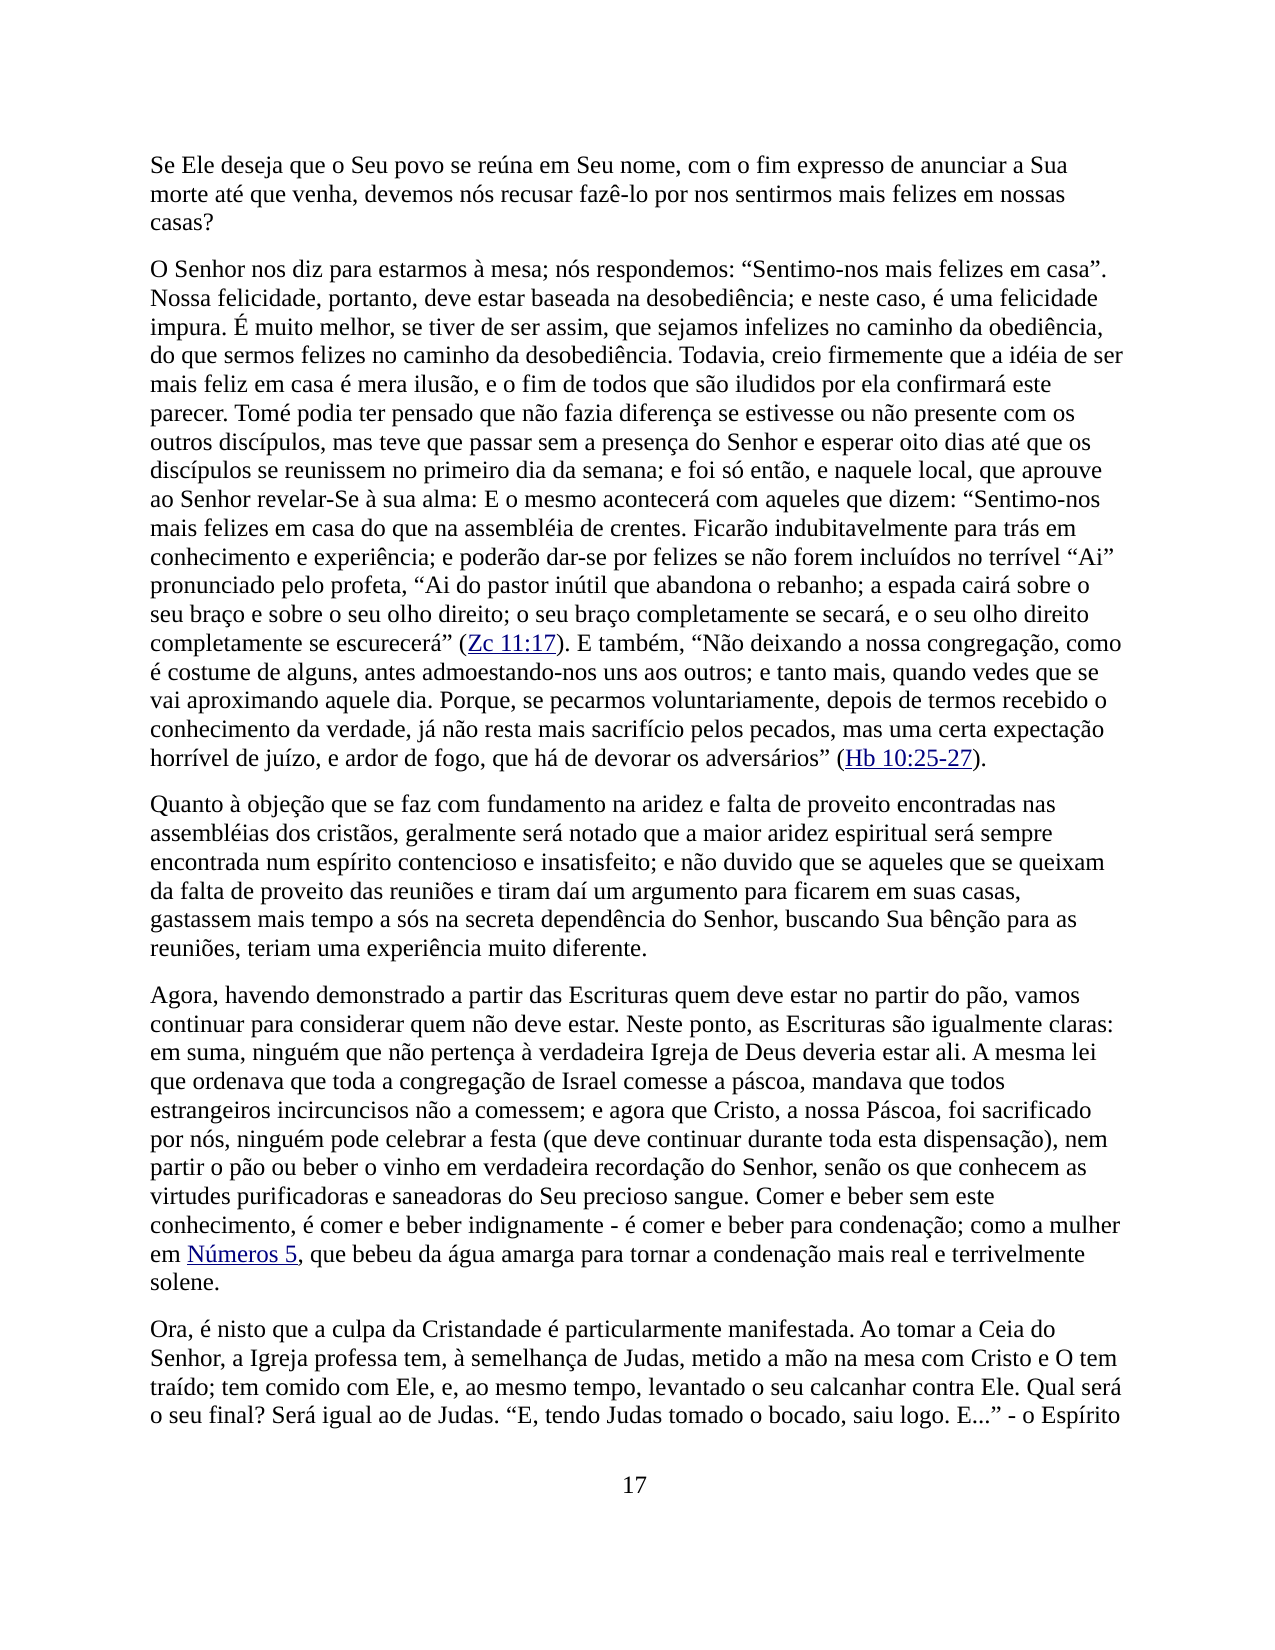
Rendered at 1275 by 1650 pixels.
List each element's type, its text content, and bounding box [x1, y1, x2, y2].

text Se Ele deseja que o Seu povo se reúna em Seu nome, com o fim expresso de anunciar a Sua morte até que venha, devemos nós recusar fazê-lo por nos sentirmos mais felizes em nossas casas? [150, 150, 1125, 236]
text Quanto à objeção que se faz com fundamento na aridez e falta de proveito encontradas nas assembléias dos cristãos, geralmente será notado que a maior aridez espiritual será sempre encontrada num espírito contencioso e insatisfeito; e não duvido que se aqueles que se queixam da falta de proveito das reuniões e tiram daí um argumento para ficarem em suas casas, gastassem mais tempo a sós na secreta dependência do Senhor, buscando Sua bênção para as reuniões, teriam uma experiência muito diferente. [150, 789, 1125, 962]
text Ora, é nisto que a culpa da Cristandade é particularmente manifestada. Ao tomar a Ceia do Senhor, a Igreja professa tem, à semelhança de Judas, metido a mão na mesa com Cristo e O tem traído; tem comido com Ele, e, ao mesmo tempo, levantado o seu calcanhar contra Ele. Qual será o seu final? Será igual ao de Judas. “E, tendo Judas tomado o bocado, saiu logo. E...” - o Espírito [150, 1314, 1125, 1429]
text Agora, havendo demonstrado a partir das Escrituras quem deve estar no partir do pão, vamos continuar para considerar quem não deve estar. Neste ponto, as Escrituras são igualmente claras: em suma, ninguém que não pertença à verdadeira Igreja de Deus deveria estar ali. A mesma lei que ordenava que toda a congregação de Israel comesse a páscoa, mandava que todos estrangeiros incircuncisos não a comessem; e agora que Cristo, a nossa Páscoa, foi sacrificado por nós, ninguém pode celebrar a festa (que deve continuar durante toda esta dispensação), nem partir o pão ou beber o vinho em verdadeira recordação do Senhor, senão os que conhecem as virtudes purificadoras e saneadoras do Seu precioso sangue. Comer e beber sem este conhecimento, é comer e beber indignamente - é comer e beber para condenação; como a mulher em Números 5, que bebeu da água amarga para tornar a condenação mais real e terrivelmente solene. [150, 980, 1125, 1296]
text O Senhor nos diz para estarmos à mesa; nós respondemos: “Sentimo-nos mais felizes em casa”. Nossa felicidade, portanto, deve estar baseada na desobediência; e neste caso, é uma felicidade impura. É muito melhor, se tiver de ser assim, que sejamos infelizes no caminho da obediência, do que sermos felizes no caminho da desobediência. Todavia, creio firmemente que a idéia de ser mais feliz em casa é mera ilusão, e o fim de todos que são iludidos por ela confirmará este parecer. Tomé podia ter pensado que não fazia diferença se estivesse ou não presente com os outros discípulos, mas teve que passar sem a presença do Senhor e esperar oito dias até que os discípulos se reunissem no primeiro dia da semana; e foi só então, e naquele local, que aprouve ao Senhor revelar-Se à sua alma: E o mesmo acontecerá com aqueles que dizem: “Sentimo-nos mais felizes em casa do que na assembléia de crentes. Ficarão indubitavelmente para trás em conhecimento e experiência; e poderão dar-se por felizes se não forem incluídos no terrível “Ai” pronunciado pelo profeta, “Ai do pastor inútil que abandona o rebanho; a espada cairá sobre o seu braço e sobre o seu olho direito; o seu braço completamente se secará, e o seu olho direito completamente se escurecerá” (Zc 11:17). E também, “Não deixando a nossa congregação, como é costume de alguns, antes admoestando-nos uns aos outros; e tanto mais, quando vedes que se vai aproximando aquele dia. Porque, se pecarmos voluntariamente, depois de termos recebido o conhecimento da verdade, já não resta mais sacrifício pelos pecados, mas uma certa expectação horrível de juízo, e ardor de fogo, que há de devorar os adversários” (Hb 10:25-27). [150, 254, 1125, 772]
